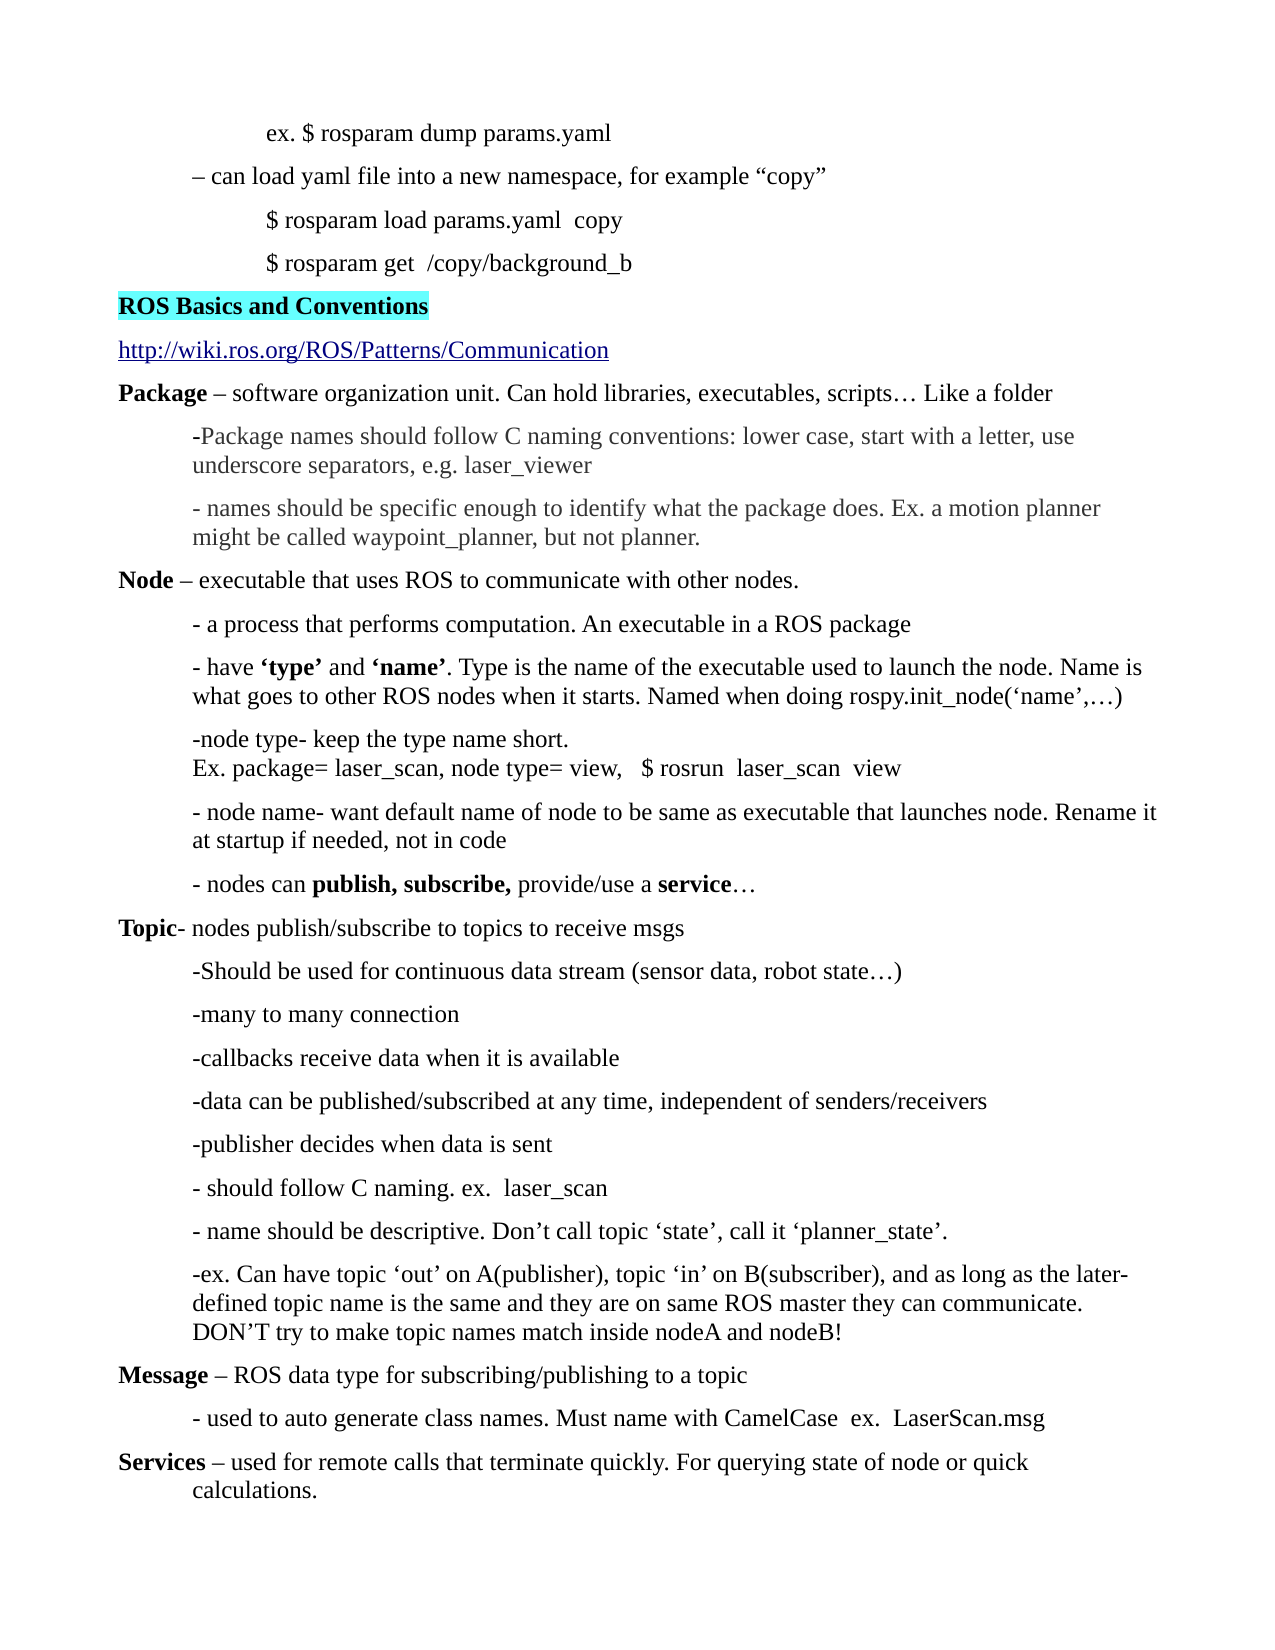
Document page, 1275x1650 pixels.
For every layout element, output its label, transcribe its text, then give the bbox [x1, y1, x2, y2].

text -Should be used for continuous data stream (sensor data, robot state…) [118, 956, 1157, 985]
text - should follow C naming. ex. laser_scan [118, 1173, 1157, 1201]
text – can load yaml file into a new namespace, for example “copy” [118, 161, 1157, 190]
text -node type- keep the type name short. [118, 724, 1157, 753]
text Ex. package= laser_scan, node type= view, $ rosrun laser_scan view [118, 753, 1157, 782]
text ex. $ rosparam dump params.yaml [118, 118, 1157, 147]
text - have ‘type’ and ‘name’. Type is the name of the executable used to launch the node. Name is what goes to other ROS nodes when it starts. Named when doing rospy.init_node(‘name’,…) [118, 652, 1157, 710]
text Topic- nodes publish/subscribe to topics to receive msgs [118, 913, 1157, 941]
text ROS Basics and Conventions [118, 291, 1157, 320]
text Package – software organization unit. Can hold libraries, executables, scripts… Like a folder [118, 378, 1157, 407]
text $ rosparam get /copy/background_b [118, 248, 1157, 277]
text -publisher decides when data is sent [118, 1129, 1157, 1158]
text -data can be published/subscribed at any time, independent of senders/receivers [118, 1086, 1157, 1115]
text -callbacks receive data when it is available [118, 1043, 1157, 1071]
text -Package names should follow C naming conventions: lower case, start with a letter, use underscore separators, e.g. laser_viewer [118, 421, 1157, 479]
text -ex. Can have topic ‘out’ on A(publisher), topic ‘in’ on B(subscriber), and as long as the later- defined topic name is the same and they are on same ROS master they can communicate. DON’T try to make topic names match inside nodeA and nodeB! [118, 1259, 1157, 1346]
text - nodes can publish, subscribe, provide/use a service… [118, 869, 1157, 898]
text - used to auto generate class names. Must name with CamelCase ex. LaserScan.msg [118, 1403, 1157, 1432]
text Message – ROS data type for subscribing/publishing to a topic [118, 1360, 1157, 1389]
text Services – used for remote calls that terminate quickly. For querying state of node or quick calculations. [118, 1447, 1157, 1504]
text -many to many connection [118, 999, 1157, 1028]
text - name should be descriptive. Don’t call topic ‘state’, call it ‘planner_state’. [118, 1216, 1157, 1245]
text http://wiki.ros.org/ROS/Patterns/Communication [118, 335, 1157, 363]
text - node name- want default name of node to be same as executable that launches node. Rename it at startup if needed, not in code [118, 797, 1157, 854]
text - names should be specific enough to identify what the package does. Ex. a motion planner might be called waypoint_planner, but not planner. [118, 493, 1157, 551]
text - a process that performs computation. An executable in a ROS package [118, 609, 1157, 638]
text Node – executable that uses ROS to communicate with other nodes. [118, 566, 1157, 594]
text $ rosparam load params.yaml copy [118, 205, 1157, 233]
